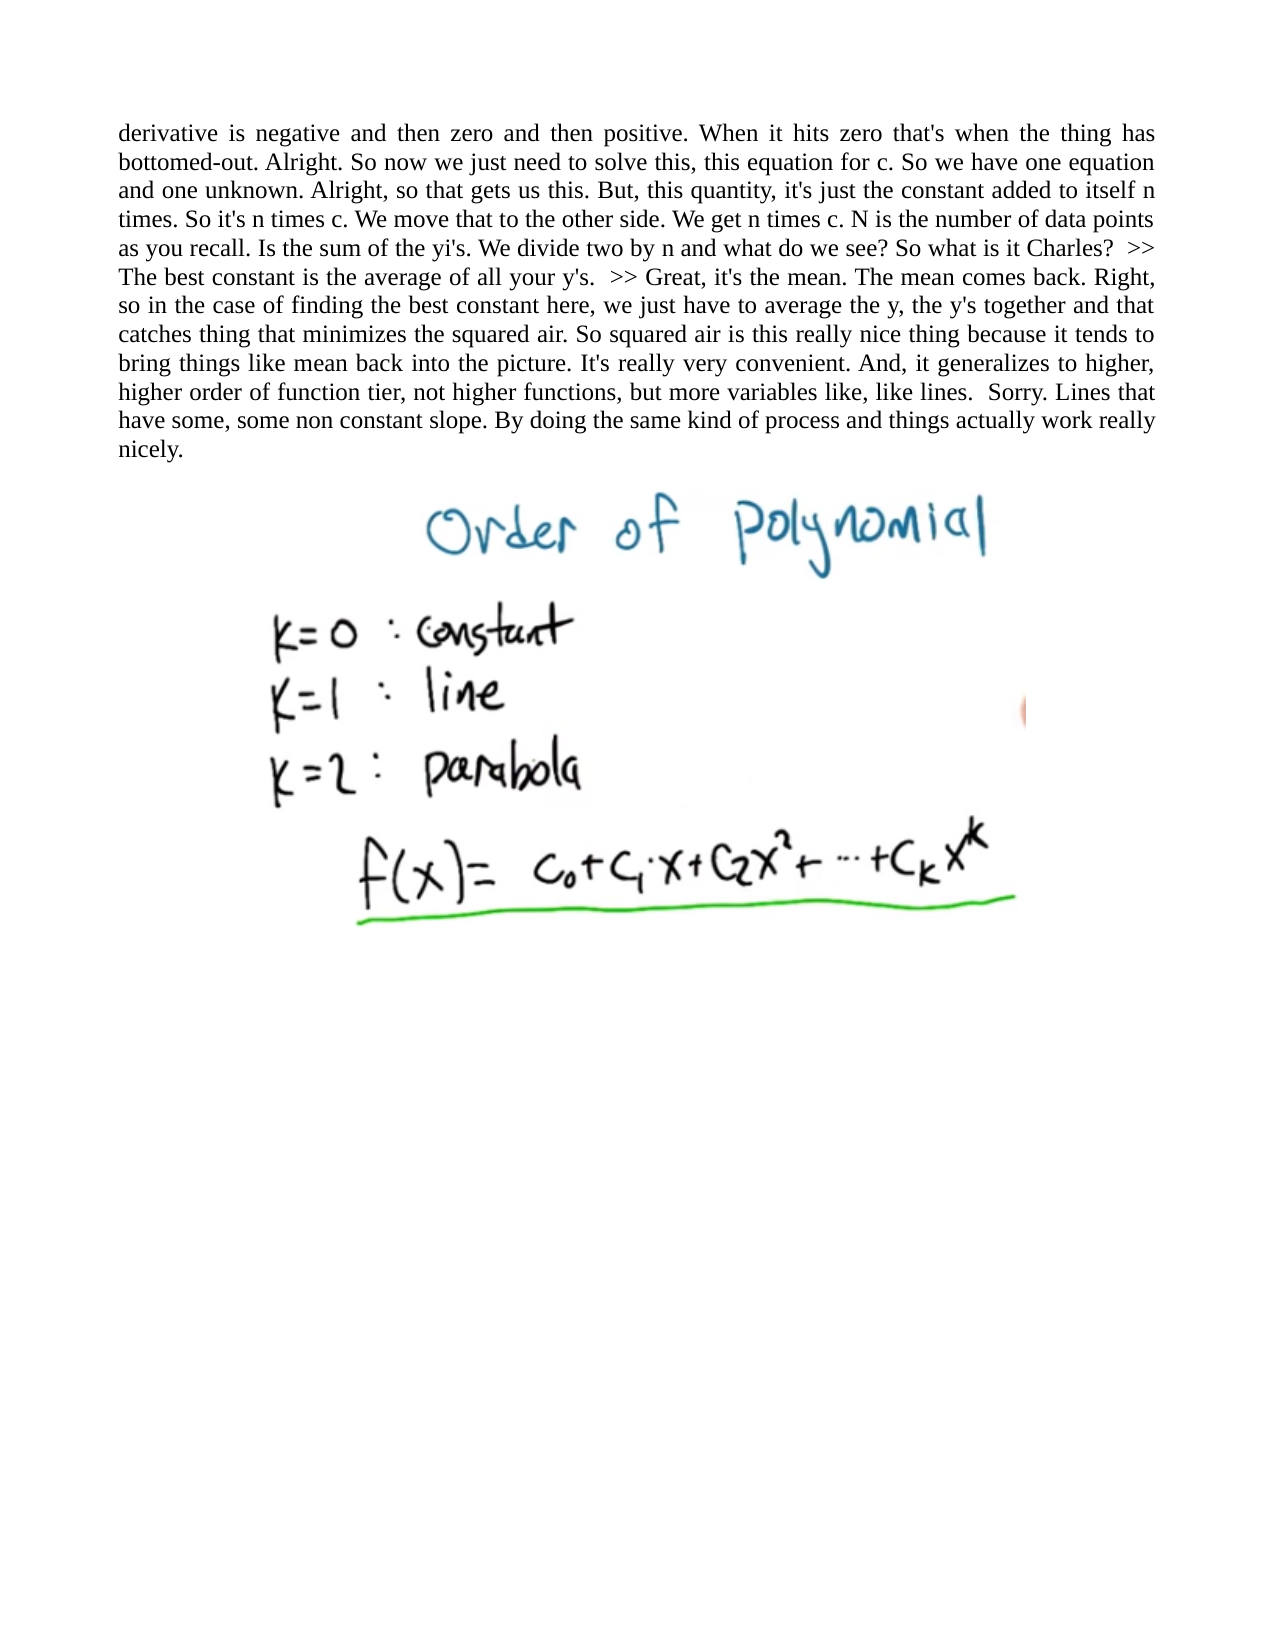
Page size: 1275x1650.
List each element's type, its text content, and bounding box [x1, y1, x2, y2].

text derivative is negative and then zero and then positive. When it hits zero that's when the thing has bottomed-out. Alright. So now we just need to solve this, this equation for c. So we have one equation and one unknown. Alright, so that gets us this. But, this quantity, it's just the constant added to itself n times. So it's n times c. We move that to the other side. We get n times c. N is the number of data points as you recall. Is the sum of the yi's. We divide two by n and what do we see? So what is it Charles? >> The best constant is the average of all your y's. >> Great, it's the mean. The mean comes back. Right, so in the case of finding the best constant here, we just have to average the y, the y's together and that catches thing that minimizes the squared air. So squared air is this really nice thing because it tends to bring things like mean back into the picture. It's really very convenient. And, it generalizes to higher, higher order of function tier, not higher functions, but more variables like, like lines. Sorry. Lines that have some, some non constant slope. By doing the same kind of process and things actually work really nicely. [118, 118, 1157, 463]
picture [249, 491, 1026, 930]
